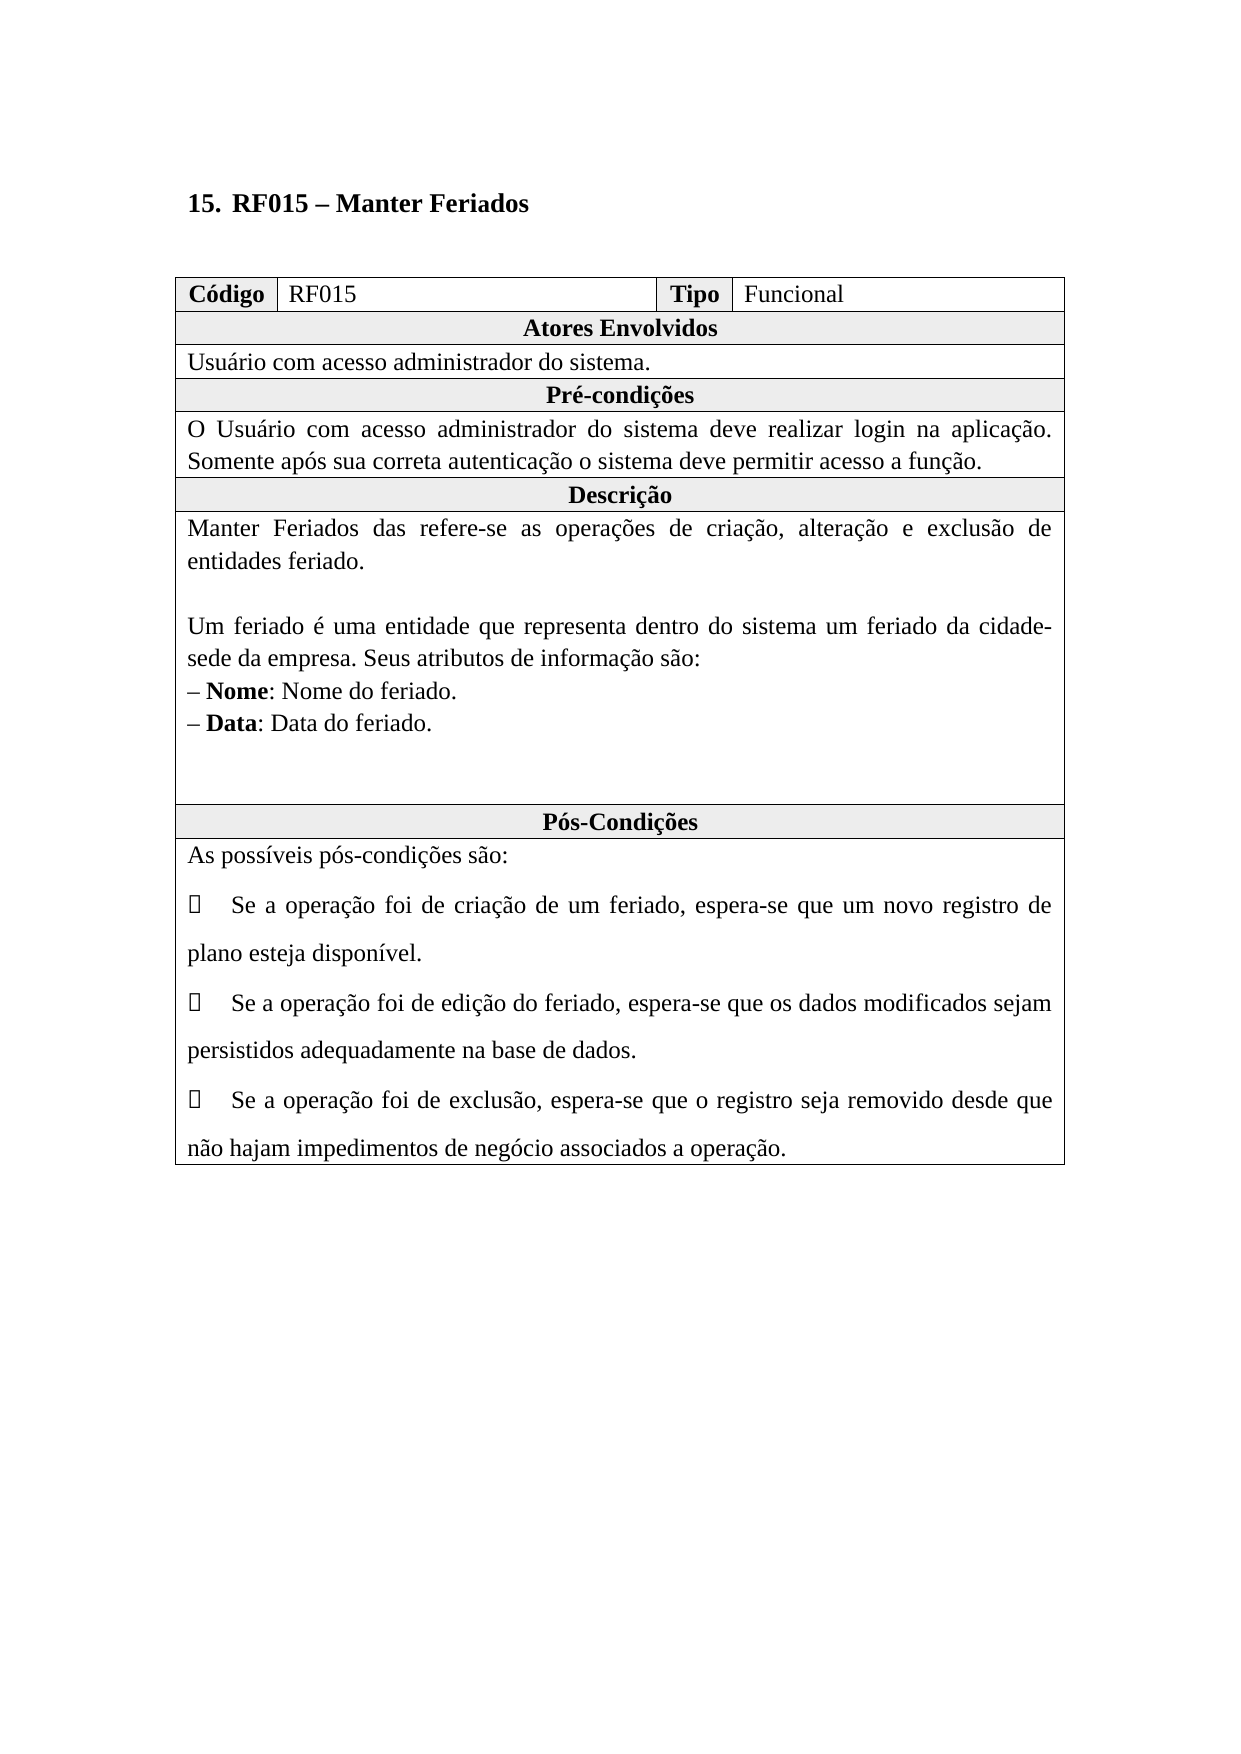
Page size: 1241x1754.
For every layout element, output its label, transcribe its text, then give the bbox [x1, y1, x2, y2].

list RF015 – Manter Feriados [187, 187, 1053, 219]
table_cell Pré-condições [176, 379, 1064, 411]
table_cell As possíveis pós-condições são: Se a operação foi de criação de um feriado, espera-se que um novo registro de plano esteja disponível. Se a operação foi de edição do feriado, espera-se que os dados modificados sejam persistidos adequadamente na base de dados. Se a operação foi de exclusão, espera-se que o registro seja removido desde que não hajam impedimentos de negócio associados a operação. [176, 839, 1064, 1164]
table_cell Descrição [176, 478, 1064, 511]
table_cell Atores Envolvidos [176, 312, 1064, 344]
table_cell O Usuário com acesso administrador do sistema deve realizar login na aplicação. Somente após sua correta autenticação o sistema deve permitir acesso a função. [176, 412, 1064, 477]
table_header Código [176, 278, 277, 311]
table_header RF015 [278, 278, 656, 311]
table_cell Manter Feriados das refere-se as operações de criação, alteração e exclusão de entidades feriado. Um feriado é uma entidade que representa dentro do sistema um feriado da cidade-sede da empresa. Seus atributos de informação são: – Nome: Nome do feriado. – Data: Data do feriado. [176, 512, 1064, 804]
table_header Funcional [733, 278, 1064, 311]
table_cell Usuário com acesso administrador do sistema. [176, 345, 1064, 378]
table_cell Pós-Condições [176, 805, 1064, 838]
table_header Tipo [657, 278, 732, 311]
